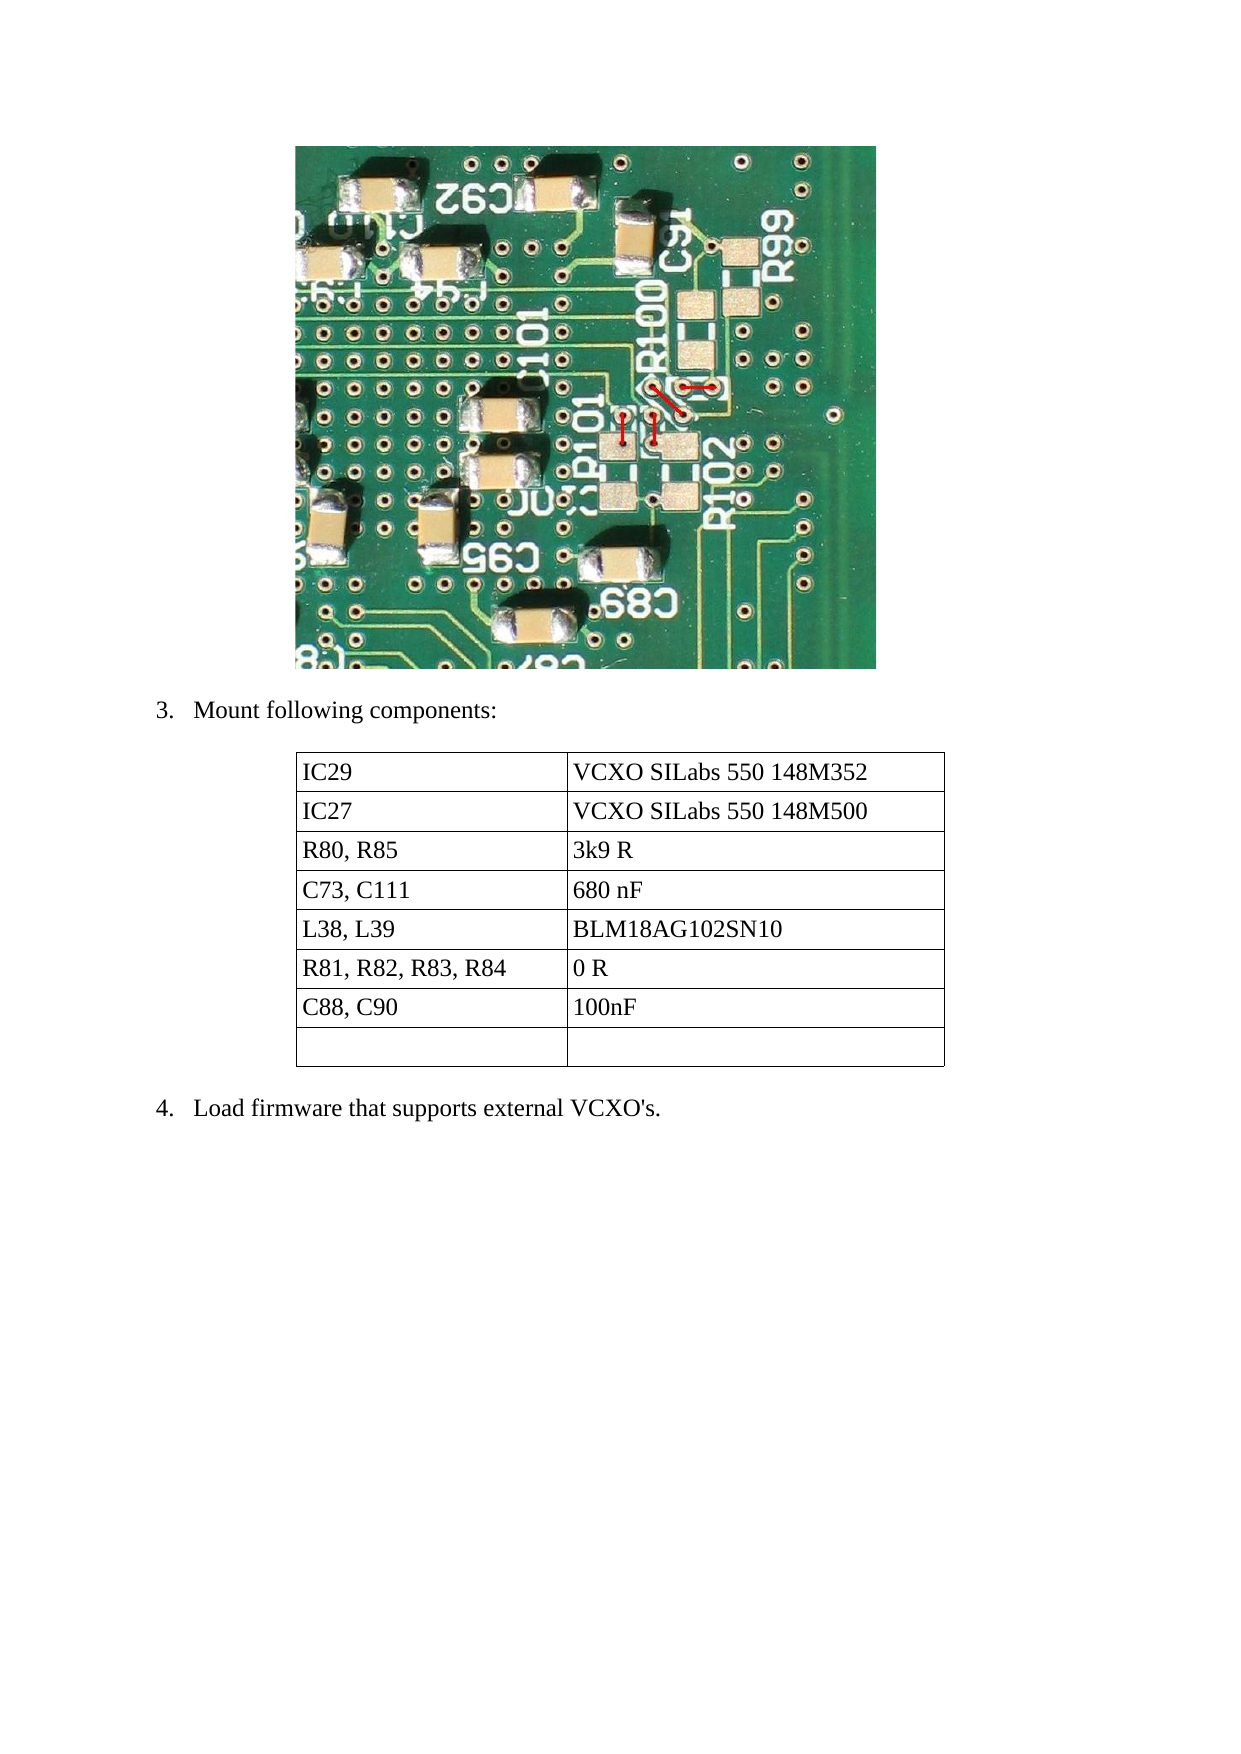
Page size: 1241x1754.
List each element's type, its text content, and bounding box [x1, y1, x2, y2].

table_cell 100nF [568, 989, 944, 1027]
table_header IC29 [297, 753, 567, 791]
table_header VCXO SILabs 550 148M352 [568, 753, 944, 791]
table_cell VCXO SILabs 550 148M500 [568, 792, 944, 831]
table_cell R80, R85 [297, 832, 567, 870]
list Mount following components: [156, 697, 1122, 724]
table_cell [297, 1028, 567, 1066]
table_cell 0 R [568, 950, 944, 988]
table_cell BLM18AG102SN10 [568, 910, 944, 948]
picture [295, 146, 877, 669]
table_cell [568, 1028, 944, 1066]
table_cell C73, C111 [297, 871, 567, 909]
table_cell L38, L39 [297, 910, 567, 948]
table_cell C88, C90 [297, 989, 567, 1027]
table_cell 3k9 R [568, 832, 944, 870]
list Load firmware that supports external VCXO's. [156, 1094, 1122, 1122]
table_cell R81, R82, R83, R84 [297, 950, 567, 988]
table_cell IC27 [297, 792, 567, 831]
table_cell 680 nF [568, 871, 944, 909]
